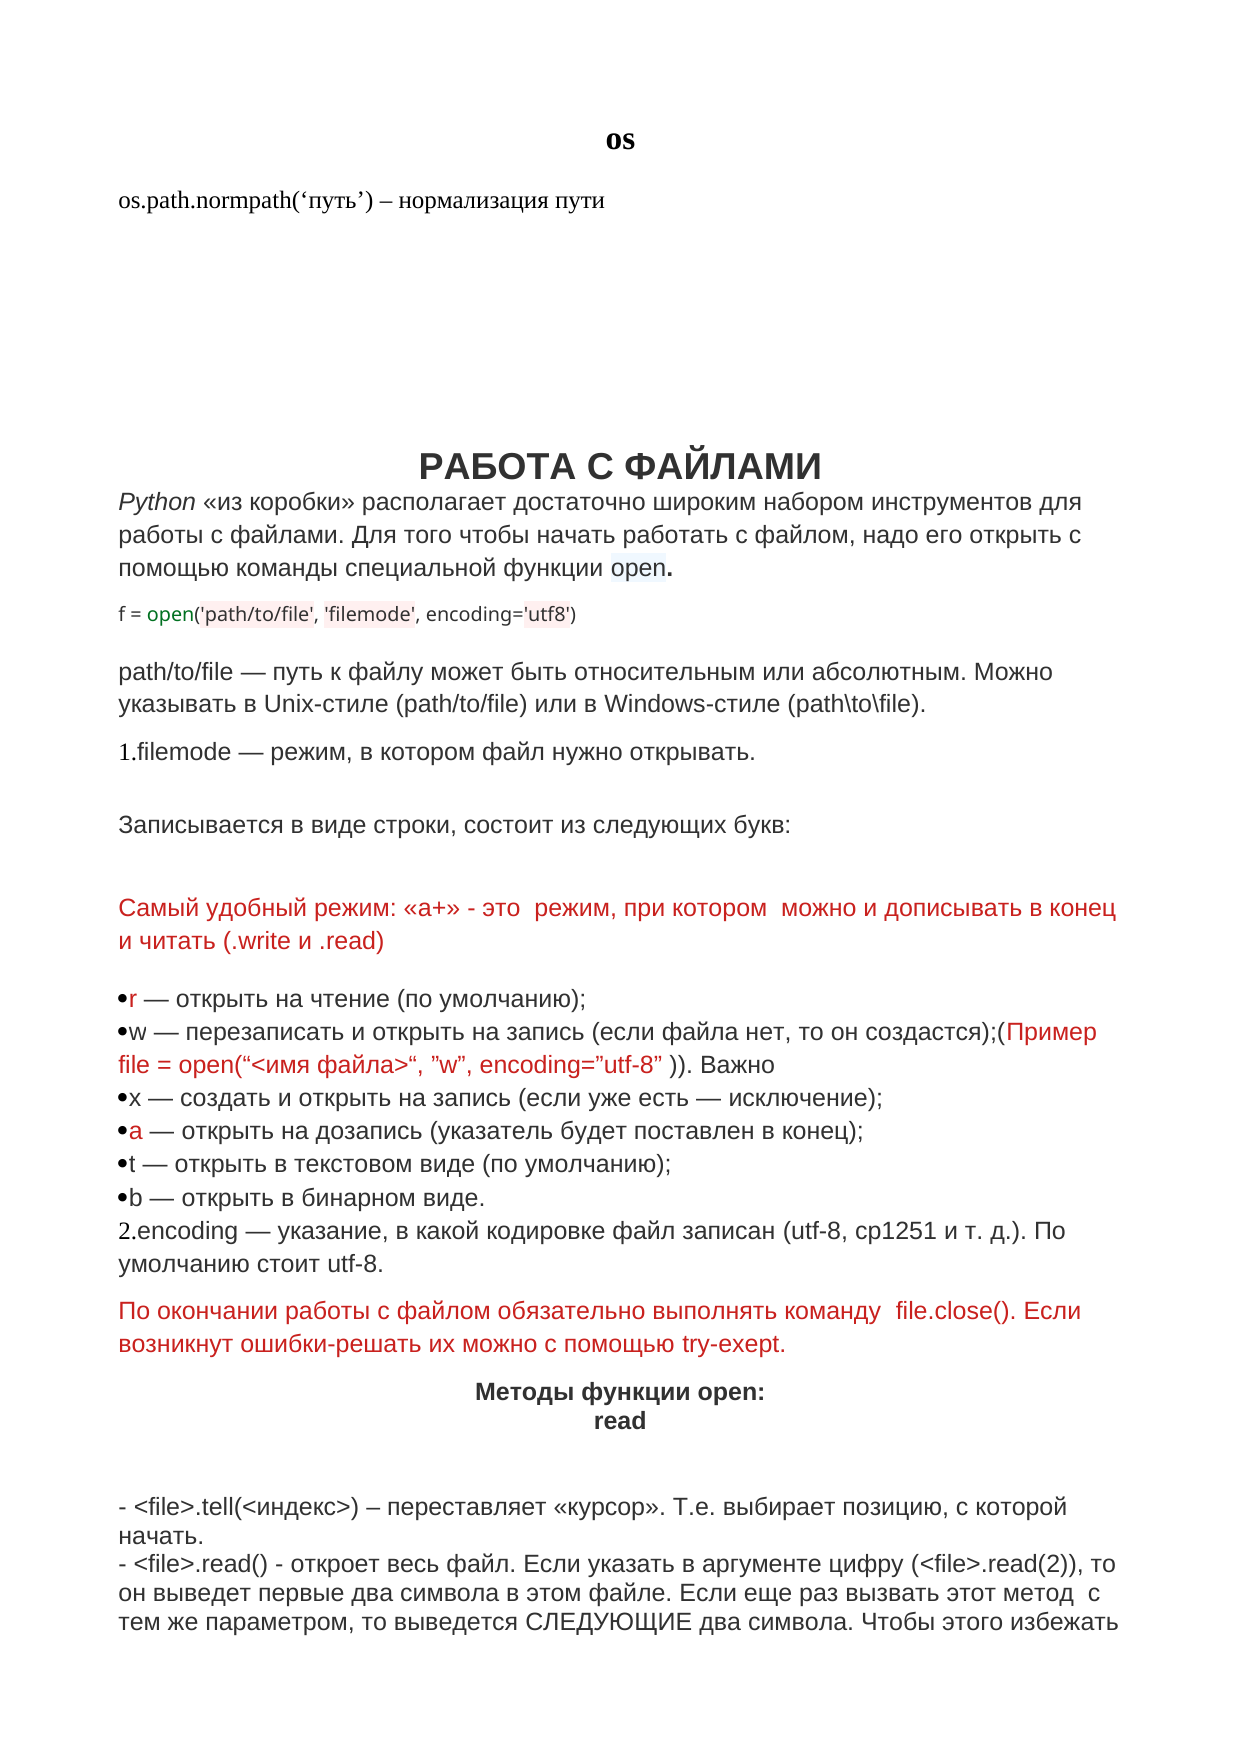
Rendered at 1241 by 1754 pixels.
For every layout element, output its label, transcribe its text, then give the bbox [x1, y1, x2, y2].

text f = open('path/to/file', 'filemode', encoding='utf8') [118, 601, 1122, 628]
text - <file>.tell(<индекс>) – переставляет «курсор». Т.е. выбирает позицию, с которой начать. [118, 1492, 1122, 1549]
list a — открыть на дозапись (указатель будет поставлен в конец); [118, 1116, 1122, 1145]
text os [118, 118, 1122, 156]
text Методы функции open: [118, 1377, 1122, 1406]
text По окончании работы с файлом обязательно выполнять команду file.close(). Если возникнут ошибки-решать их можно с помощью try-exept. [118, 1296, 1122, 1358]
list x — создать и открыть на запись (если уже есть — исключение); [118, 1083, 1122, 1112]
list t — открыть в текстовом виде (по умолчанию); [118, 1149, 1122, 1178]
text Записывается в виде строки, состоит из следующих букв: [118, 810, 1122, 838]
list b — открыть в бинарном виде. [118, 1182, 1122, 1211]
list r — открыть на чтение (по умолчанию); [118, 984, 1122, 1013]
text os.path.normpath(‘путь’) – нормализация пути [118, 185, 1122, 214]
text Самый удобный режим: «a+» - это режим, при котором можно и дописывать в конец и читать (.write и .read) [118, 893, 1122, 954]
list filemode — режим, в котором файл нужно открывать. [118, 737, 1122, 766]
text РАБОТА С ФАЙЛАМИ [118, 444, 1122, 487]
text Python «из коробки» располагает достаточно широким набором инструментов для работы с файлами. Для того чтобы начать работать с файлом, надо его открыть с помощью команды специальной функции open. [118, 487, 1122, 582]
text path/to/file — путь к файлу может быть относительным или абсолютным. Можно указывать в Unix-стиле (path/to/file) или в Windows-стиле (path\to\file). [118, 656, 1122, 718]
list encoding — указание, в какой кодировке файл записан (utf-8, cp1251 и т. д.). По умолчанию стоит utf-8. [118, 1216, 1122, 1277]
text read [118, 1406, 1122, 1434]
list w — перезаписать и открыть на запись (если файла нет, то он создастся);(Пример file = open(“<имя файла>“, ”w”, encoding=”utf-8” )). Важно [118, 1017, 1122, 1079]
text - <file>.read() - откроет весь файл. Если указать в аргументе цифру (<file>.read(2)), то он выведет первые два символа в этом файле. Если еще раз вызвать этот метод с тем же параметром, то выведется СЛЕДУЮЩИЕ два символа. Чтобы этого избежать [118, 1549, 1122, 1636]
